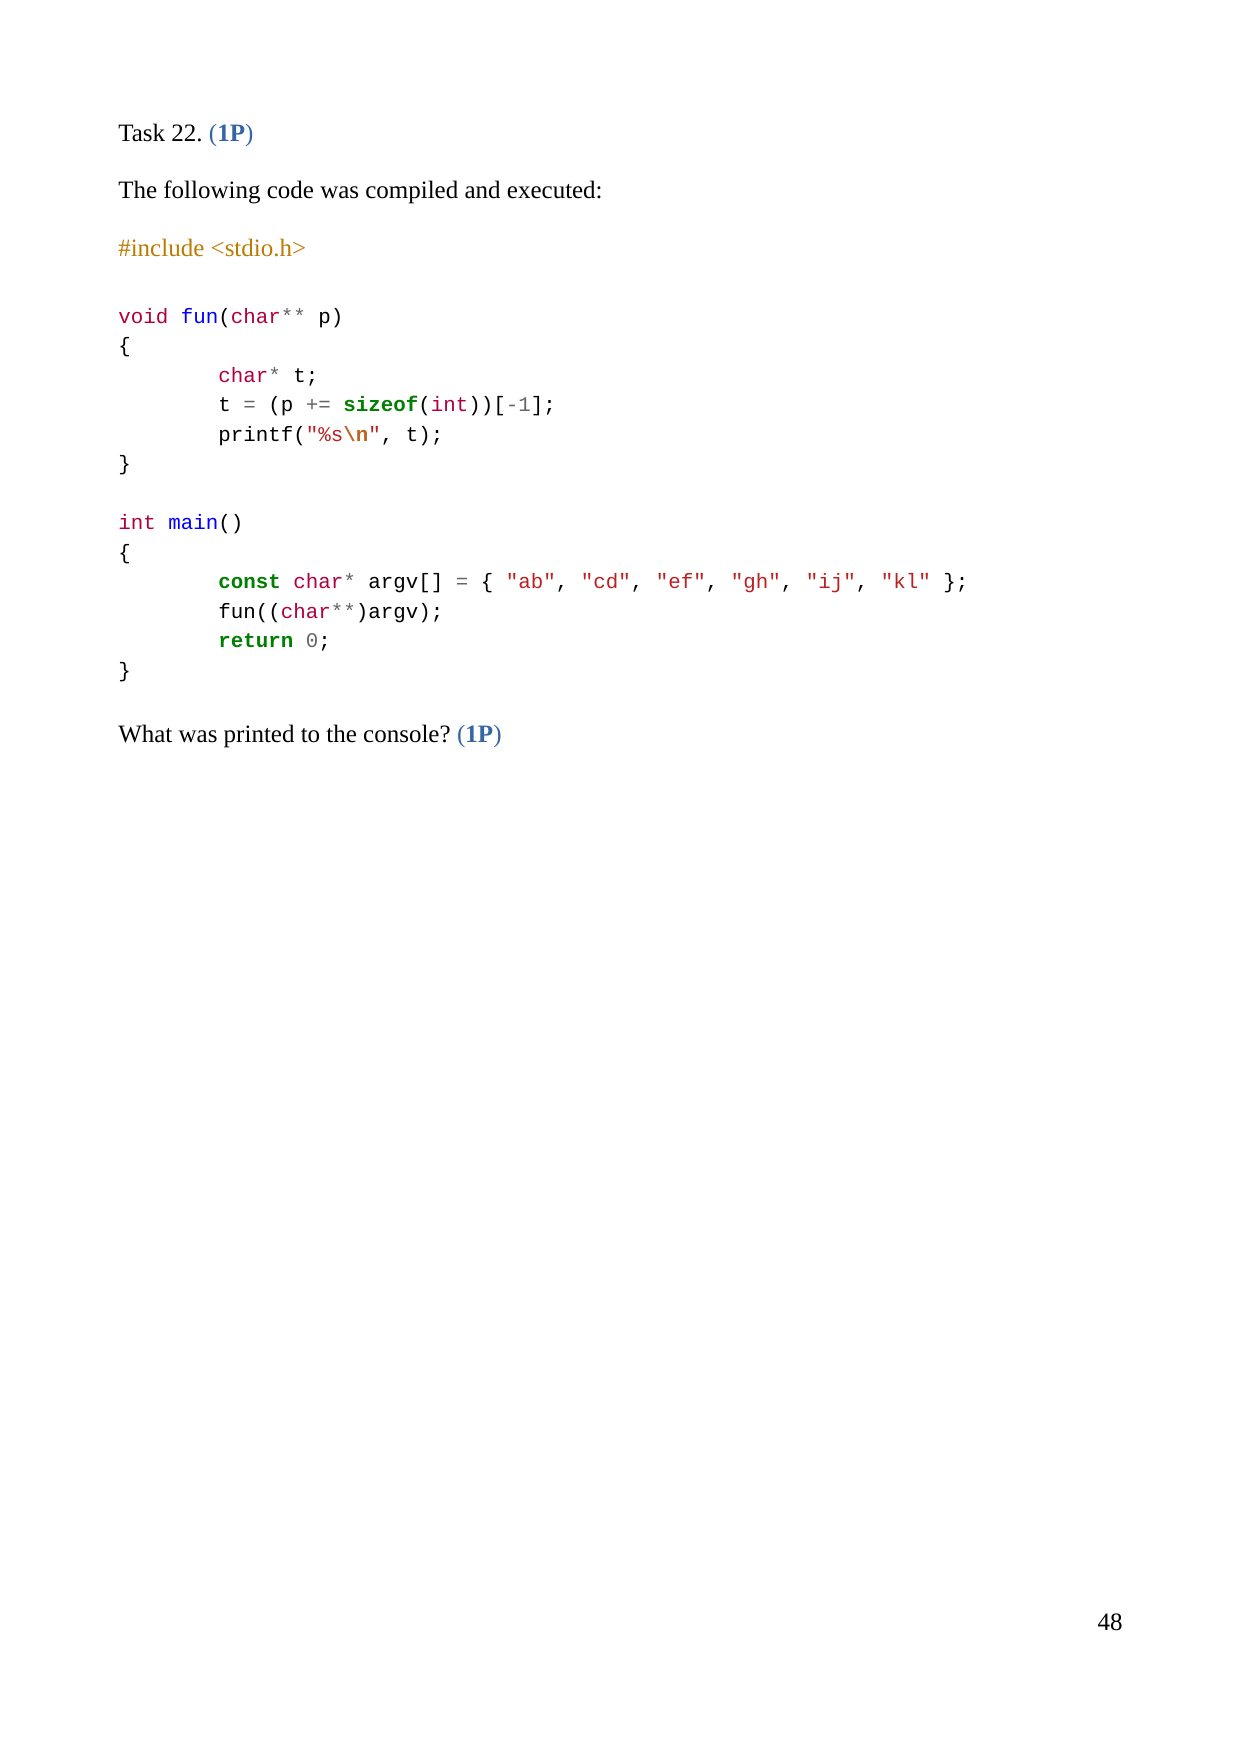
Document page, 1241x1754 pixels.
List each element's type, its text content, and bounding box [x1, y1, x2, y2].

text void fun(char** p) [118, 306, 1122, 329]
text fun((char**)argv); [118, 601, 1122, 624]
text { [118, 335, 1122, 359]
text } [118, 660, 1122, 683]
text Task 22. (1P) The following code was compiled and executed: #include <stdio.h> [118, 118, 1122, 262]
text return 0; [118, 630, 1122, 654]
text t = (p += sizeof(int))[-1]; [118, 394, 1122, 418]
text int main() [118, 512, 1122, 536]
text printf("%s\n", t); [118, 424, 1122, 447]
text { [118, 542, 1122, 565]
text What was printed to the console? (1P) [118, 719, 1122, 747]
text } [118, 453, 1122, 477]
text char* t; [118, 365, 1122, 388]
text const char* argv[] = { "ab", "cd", "ef", "gh", "ij", "kl" }; [118, 571, 1122, 595]
